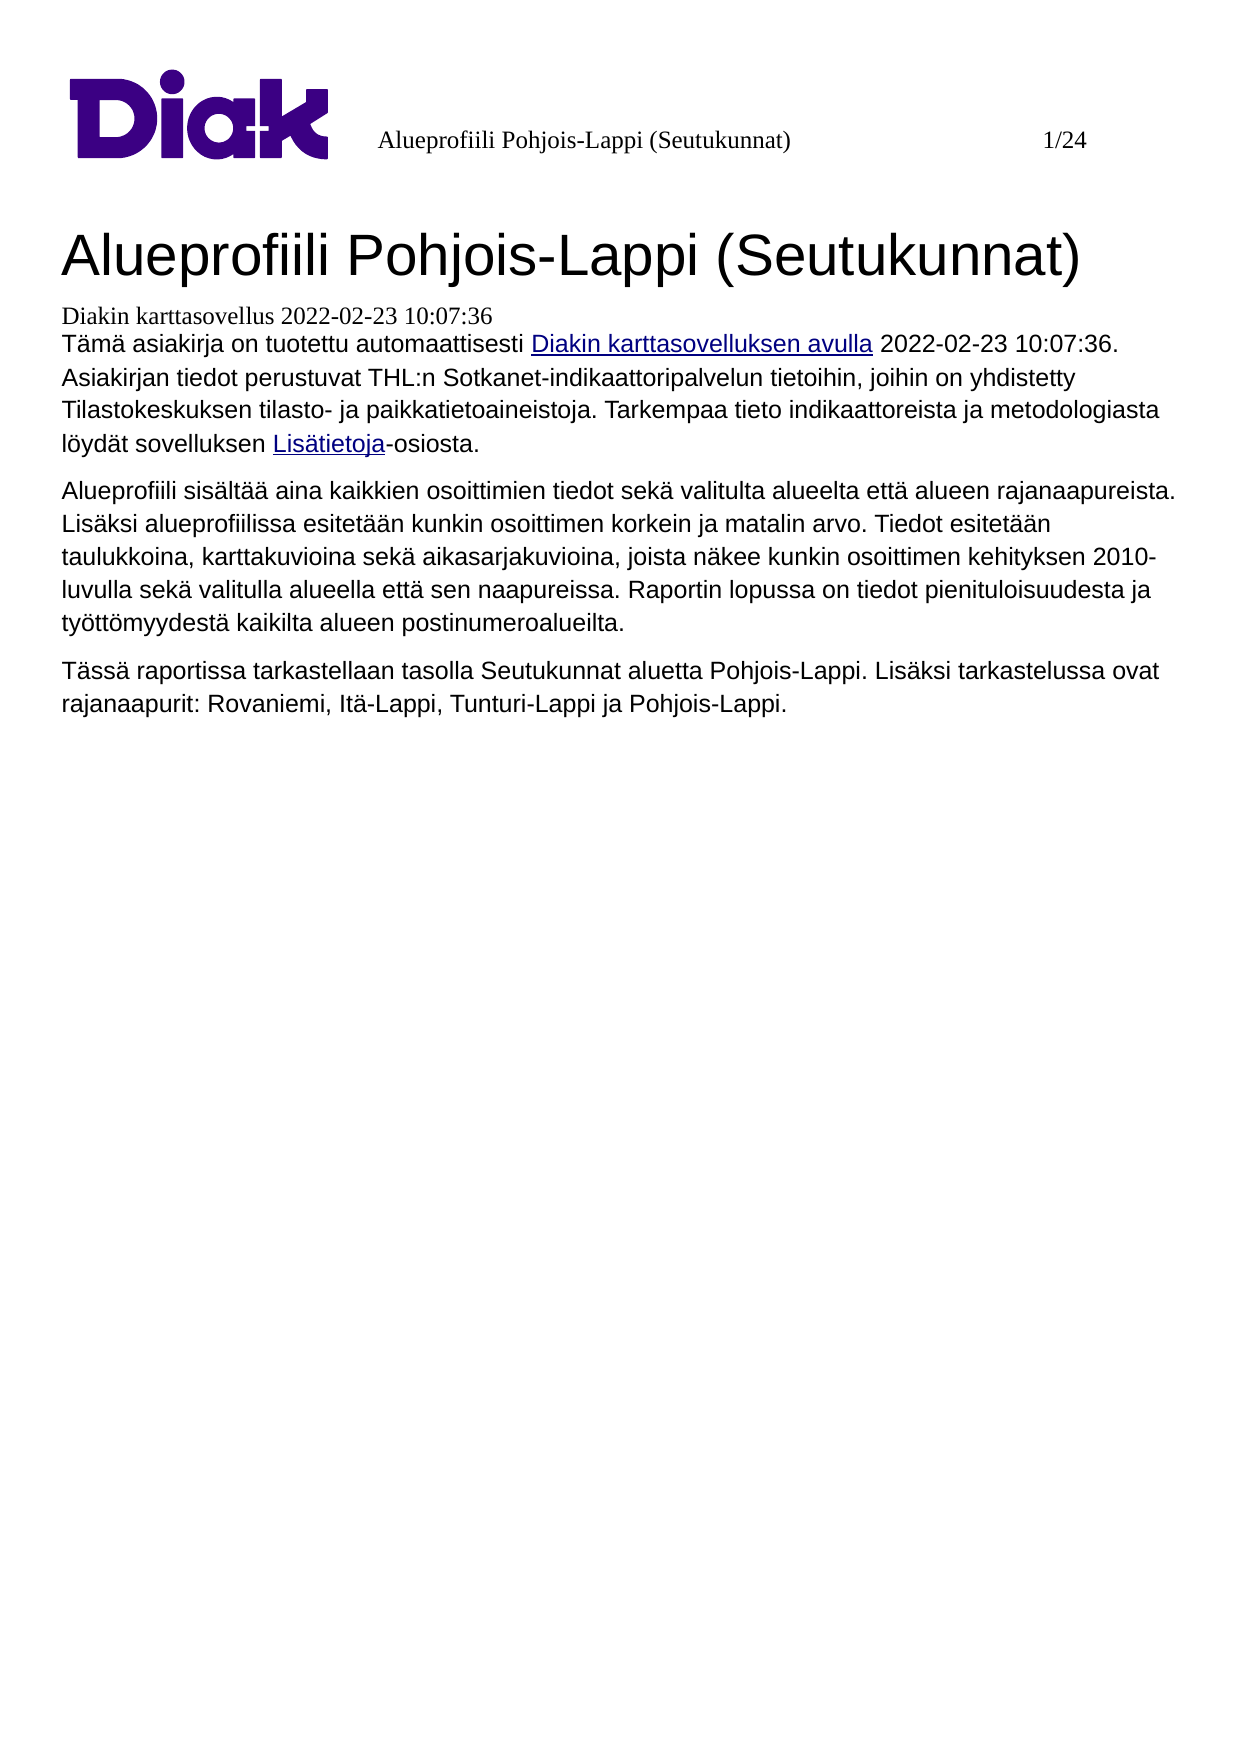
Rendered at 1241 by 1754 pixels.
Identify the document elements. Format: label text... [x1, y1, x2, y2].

text Diakin karttasovellus 2022-02-23 10:07:36 [61, 301, 1179, 329]
text Alueprofiili sisältää aina kaikkien osoittimien tiedot sekä valitulta alueelta että alueen rajanaapureista. Lisäksi alueprofiilissa esitetään kunkin osoittimen korkein ja matalin arvo. Tiedot esitetään taulukkoina, karttakuvioina sekä aikasarjakuvioina, joista näkee kunkin osoittimen kehityksen 2010-luvulla sekä valitulla alueella että sen naapureissa. Raportin lopussa on tiedot pienituloisuudesta ja työttömyydestä kaikilta alueen postinumeroalueilta. [61, 476, 1179, 637]
text Tämä asiakirja on tuotettu automaattisesti Diakin karttasovelluksen avulla 2022-02-23 10:07:36. Asiakirjan tiedot perustuvat THL:n Sotkanet-indikaattoripalvelun tietoihin, joihin on yhdistetty Tilastokeskuksen tilasto- ja paikkatietoaineistoja. Tarkempaa tieto indikaattoreista ja metodologiasta löydät sovelluksen Lisätietoja-osiosta. [61, 329, 1179, 457]
title Alueprofiili Pohjois-Lappi (Seutukunnat) [61, 221, 1179, 288]
text Tässä raportissa tarkastellaan tasolla Seutukunnat aluetta Pohjois-Lappi. Lisäksi tarkastelussa ovat rajanaapurit: Rovaniemi, Itä-Lappi, Tunturi-Lappi ja Pohjois-Lappi. [61, 656, 1179, 718]
